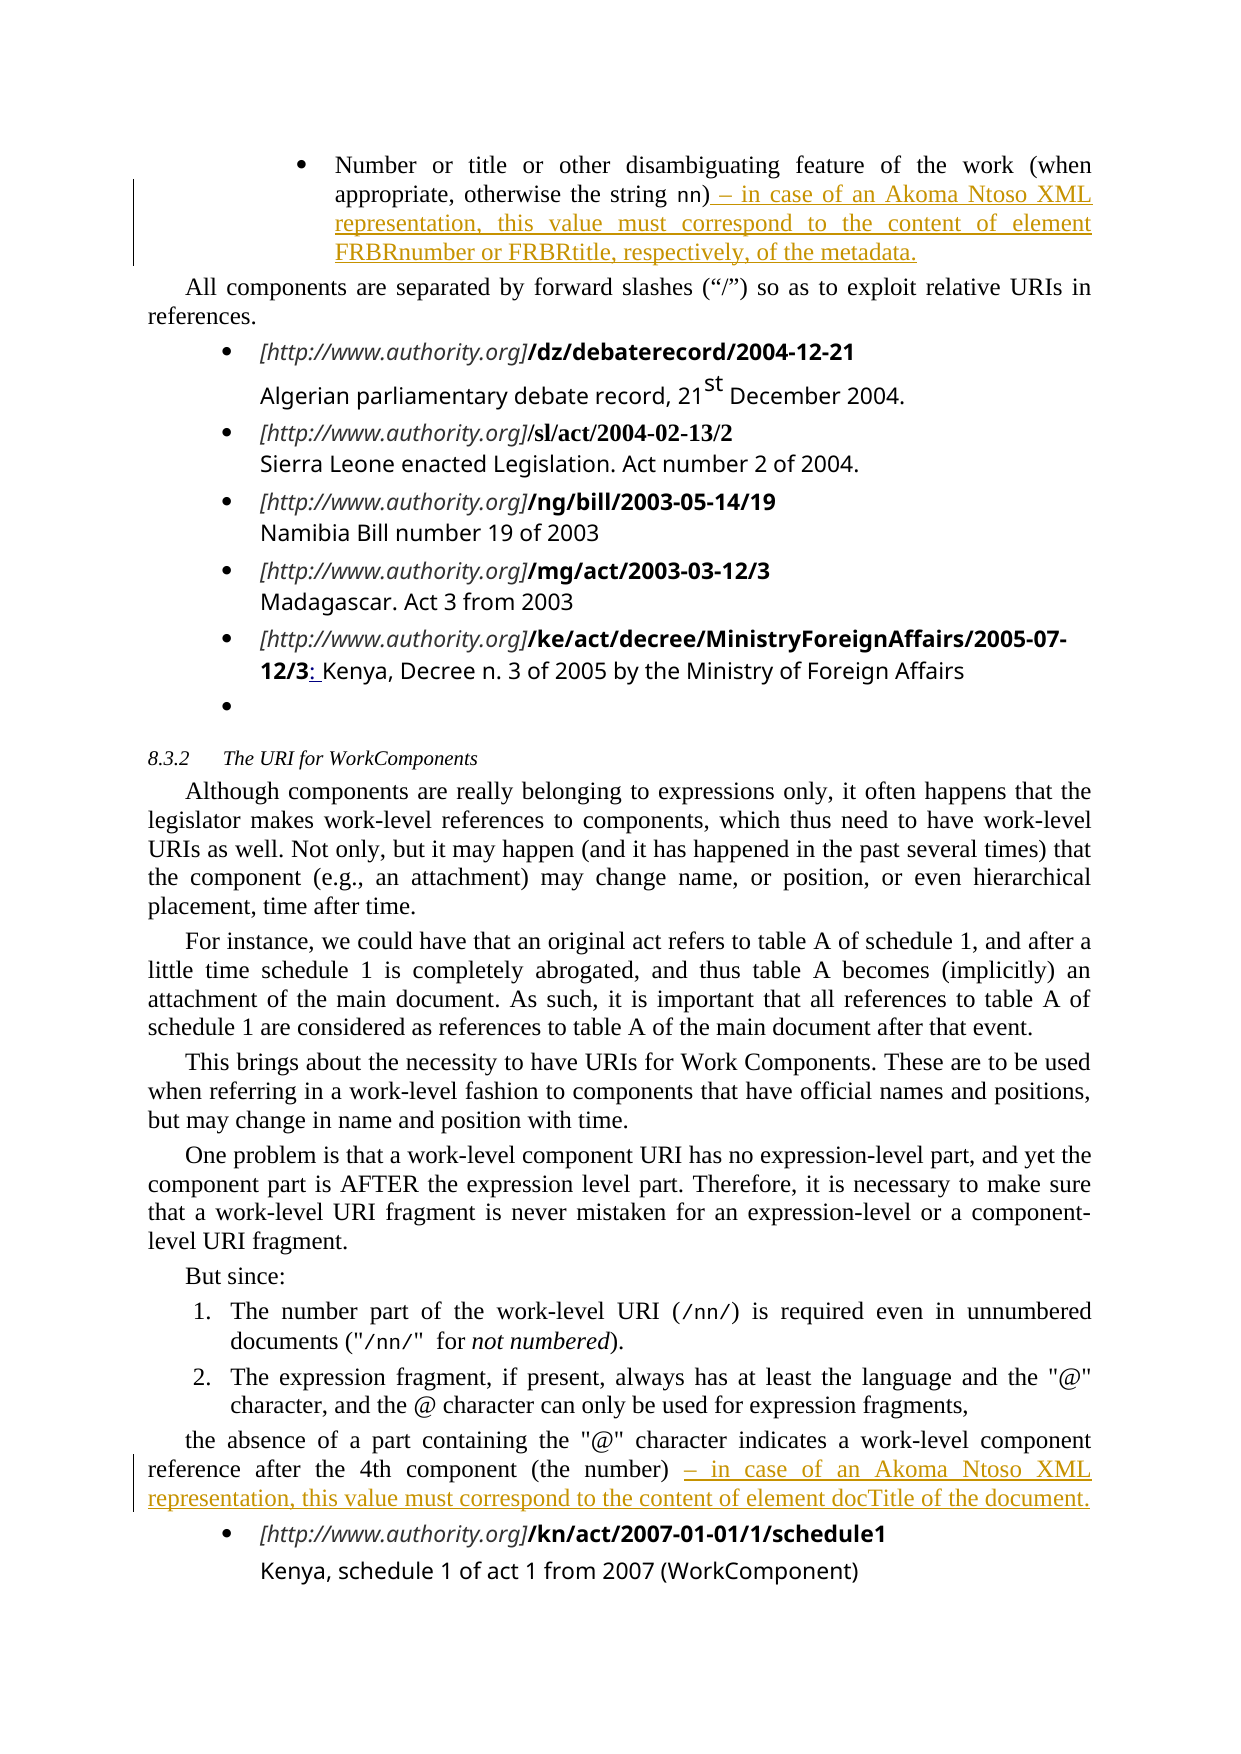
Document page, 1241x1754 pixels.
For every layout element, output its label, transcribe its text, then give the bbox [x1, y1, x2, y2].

text One problem is that a work-level component URI has no expression-level part, and yet the component part is AFTER the expression level part. Therefore, it is necessary to make sure that a work-level URI fragment is never mistaken for an expression-level or a component-level URI fragment. [148, 1140, 1092, 1255]
list [http://www.authority.org]/mg/act/2003-03-12/3 Madagascar. Act 3 from 2003 [222, 554, 1092, 617]
list The number part of the work-level URI (/nn/) is required even in unnumbered documents ("/nn/" for not numbered). [193, 1296, 1092, 1355]
list [http://www.authority.org]/ke/act/decree/MinistryForeignAffairs/2005-07-12/3: Kenya, Decree n. 3 of 2005 by the Ministry of Foreign Affairs [222, 623, 1092, 686]
list The expression fragment, if present, always has at least the language and the "@" character, and the @ character can only be used for expression fragments, [193, 1362, 1092, 1419]
subtitle The URI for WorkComponents [148, 746, 1092, 770]
list [http://www.authority.org]/sl/act/2004-02-13/2 Sierra Leone enacted Legislation. Act number 2 of 2004. [222, 417, 1092, 479]
list Number or title or other disambiguating feature of the work (when appropriate, otherwise the string nn) – in case of an Akoma Ntoso XML representation, this value must correspond to the content of element FRBRnumber or FRBRtitle, respectively, of the metadata. [297, 150, 1092, 266]
text This brings about the necessity to have URIs for Work Components. These are to be used when referring in a work-level fashion to components that have official names and positions, but may change in name and position with time. [148, 1047, 1092, 1134]
list [http://www.authority.org]/kn/act/2007-01-01/1/schedule1 [222, 1518, 1092, 1549]
list [http://www.authority.org]/dz/debaterecord/2004-12-21 Algerian parliamentary debate record, 21st December 2004. [222, 336, 1092, 411]
text the absence of a part containing the "@" character indicates a work-level component reference after the 4th component (the number) – in case of an Akoma Ntoso XML representation, this value must correspond to the content of element docTitle of the document. [148, 1425, 1092, 1512]
text Although components are really belonging to expressions only, it often happens that the legislator makes work-level references to components, which thus need to have work-level URIs as well. Not only, but it may happen (and it has happened in the past several times) that the component (e.g., an attachment) may change name, or position, or even hierarchical placement, time after time. [148, 776, 1092, 920]
list [http://www.authority.org]/ng/bill/2003-05-14/19 Namibia Bill number 19 of 2003 [222, 486, 1092, 548]
text Kenya, schedule 1 of act 1 from 2007 (WorkComponent) [260, 1555, 1092, 1587]
text But since: [148, 1261, 1092, 1290]
text All components are separated by forward slashes (“/”) so as to exploit relative URIs in references. [148, 272, 1092, 329]
text For instance, we could have that an original act refers to table A of schedule 1, and after a little time schedule 1 is completely abrogated, and thus table A becomes (implicitly) an attachment of the main document. As such, it is important that all references to table A of schedule 1 are considered as references to table A of the main document after that event. [148, 926, 1092, 1041]
